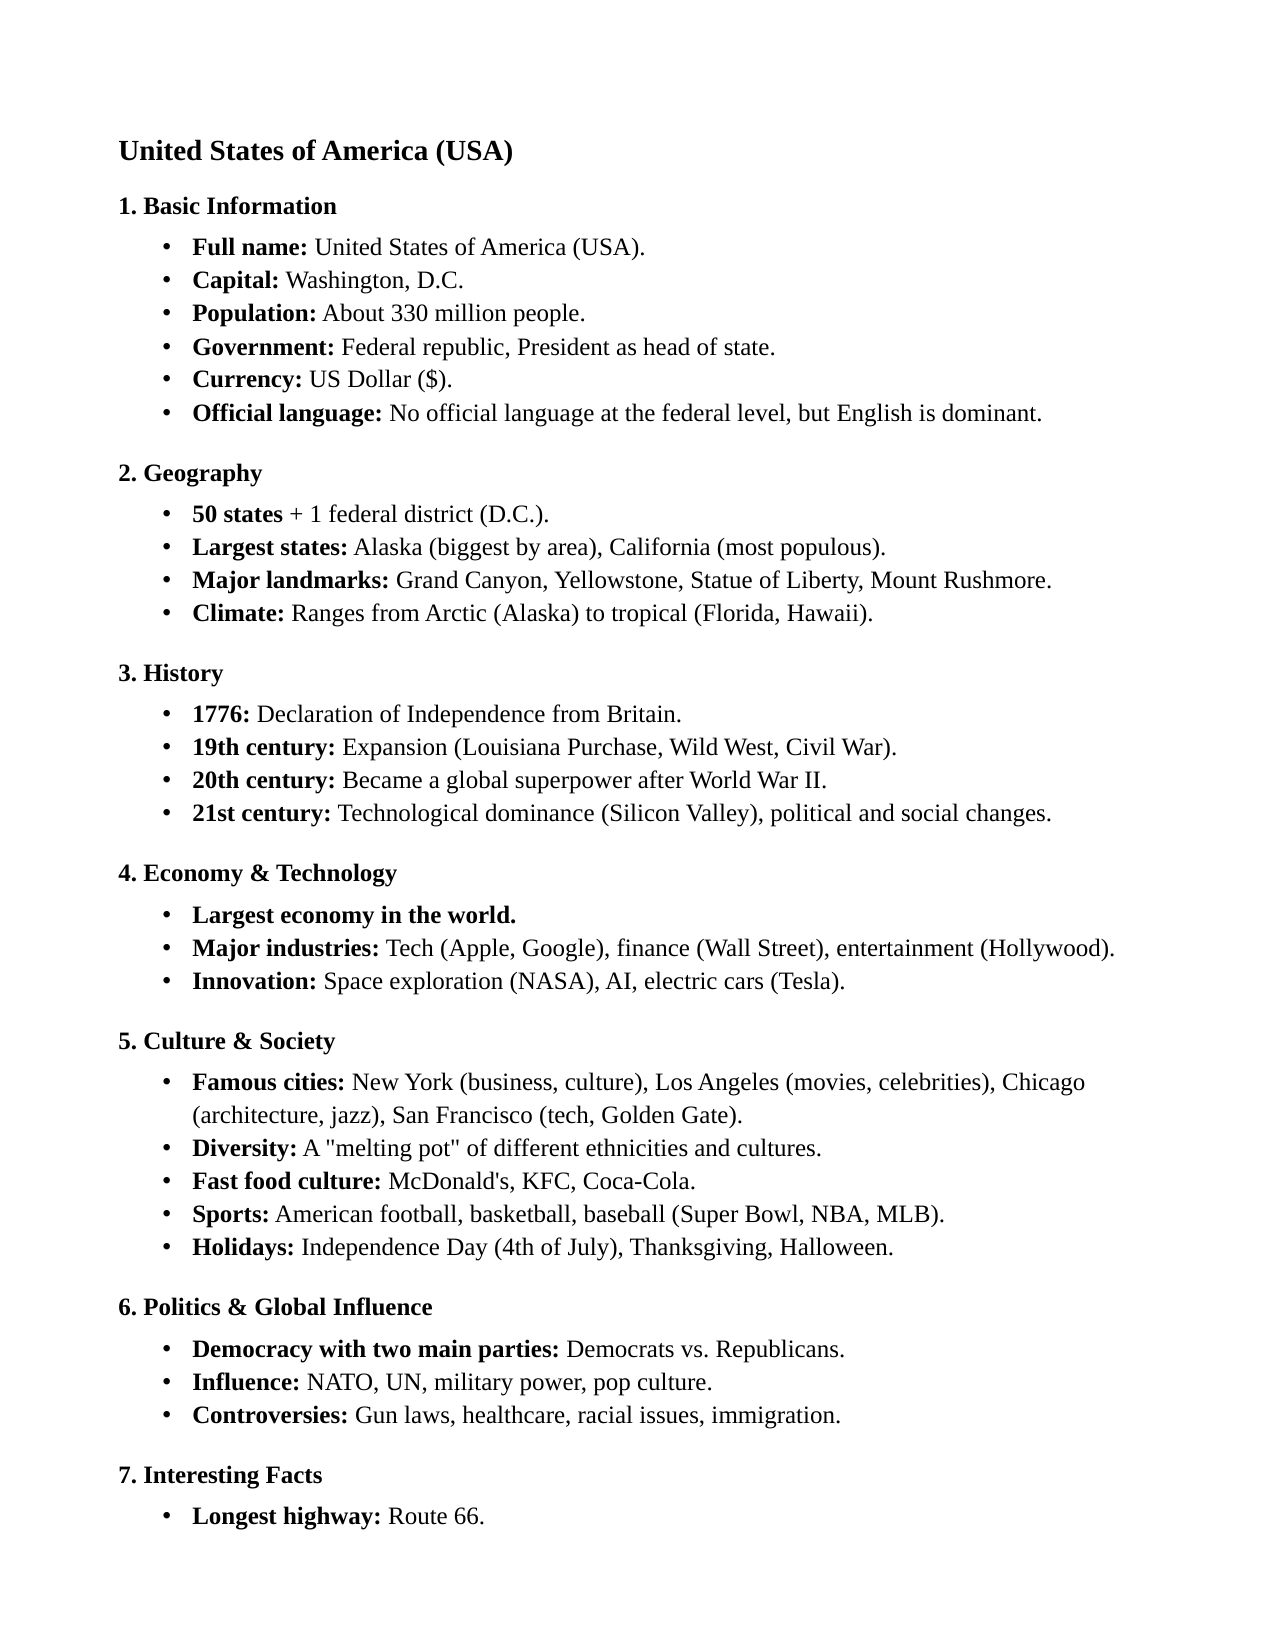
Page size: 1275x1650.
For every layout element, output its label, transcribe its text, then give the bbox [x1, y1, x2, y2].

list 19th century: Expansion (Louisiana Purchase, Wild West, Civil War). [162, 732, 1157, 761]
list Sports: American football, basketball, baseball (Super Bowl, NBA, MLB). [162, 1199, 1157, 1228]
list Democracy with two main parties: Democrats vs. Republicans. [162, 1334, 1157, 1362]
list Holidays: Independence Day (4th of July), Thanksgiving, Halloween. [162, 1232, 1157, 1261]
list 20th century: Became a global superpower after World War II. [162, 765, 1157, 794]
list Fast food culture: McDonald's, KFC, Coca-Cola. [162, 1166, 1157, 1195]
list Major landmarks: Grand Canyon, Yellowstone, Statue of Liberty, Mount Rushmore. [162, 565, 1157, 594]
list Influence: NATO, UN, military power, pop culture. [162, 1367, 1157, 1395]
list 50 states + 1 federal district (D.C.). [162, 499, 1157, 528]
list Capital: Washington, D.C. [162, 266, 1157, 294]
list Full name: United States of America (USA). [162, 232, 1157, 261]
list Innovation: Space exploration (NASA), AI, electric cars (Tesla). [162, 966, 1157, 994]
subtitle 7. Interesting Facts [118, 1460, 1157, 1488]
subtitle 6. Politics & Global Influence [118, 1292, 1157, 1321]
list Currency: US Dollar ($). [162, 364, 1157, 393]
subtitle United States of America (USA) [118, 133, 1157, 166]
list Largest economy in the world. [162, 900, 1157, 928]
subtitle 5. Culture & Society [118, 1026, 1157, 1055]
list Famous cities: New York (business, culture), Los Angeles (movies, celebrities), Chicago (architecture, jazz), San Francisco (tech, Golden Gate). [162, 1067, 1157, 1129]
list Major industries: Tech (Apple, Google), finance (Wall Street), entertainment (Hollywood). [162, 933, 1157, 962]
subtitle 1. Basic Information [118, 191, 1157, 220]
list Climate: Ranges from Arctic (Alaska) to tropical (Florida, Hawaii). [162, 598, 1157, 627]
list Controversies: Gun laws, healthcare, racial issues, immigration. [162, 1400, 1157, 1428]
list Official language: No official language at the federal level, but English is dominant. [162, 398, 1157, 426]
list Diversity: A "melting pot" of different ethnicities and cultures. [162, 1133, 1157, 1162]
list Population: About 330 million people. [162, 298, 1157, 327]
list Government: Federal republic, President as head of state. [162, 332, 1157, 360]
list 1776: Declaration of Independence from Britain. [162, 699, 1157, 728]
list 21st century: Technological dominance (Silicon Valley), political and social changes. [162, 798, 1157, 827]
list Largest states: Alaska (biggest by area), California (most populous). [162, 532, 1157, 561]
subtitle 3. History [118, 658, 1157, 687]
subtitle 4. Economy & Technology [118, 858, 1157, 887]
list Longest highway: Route 66. [162, 1501, 1157, 1530]
subtitle 2. Geography [118, 458, 1157, 486]
